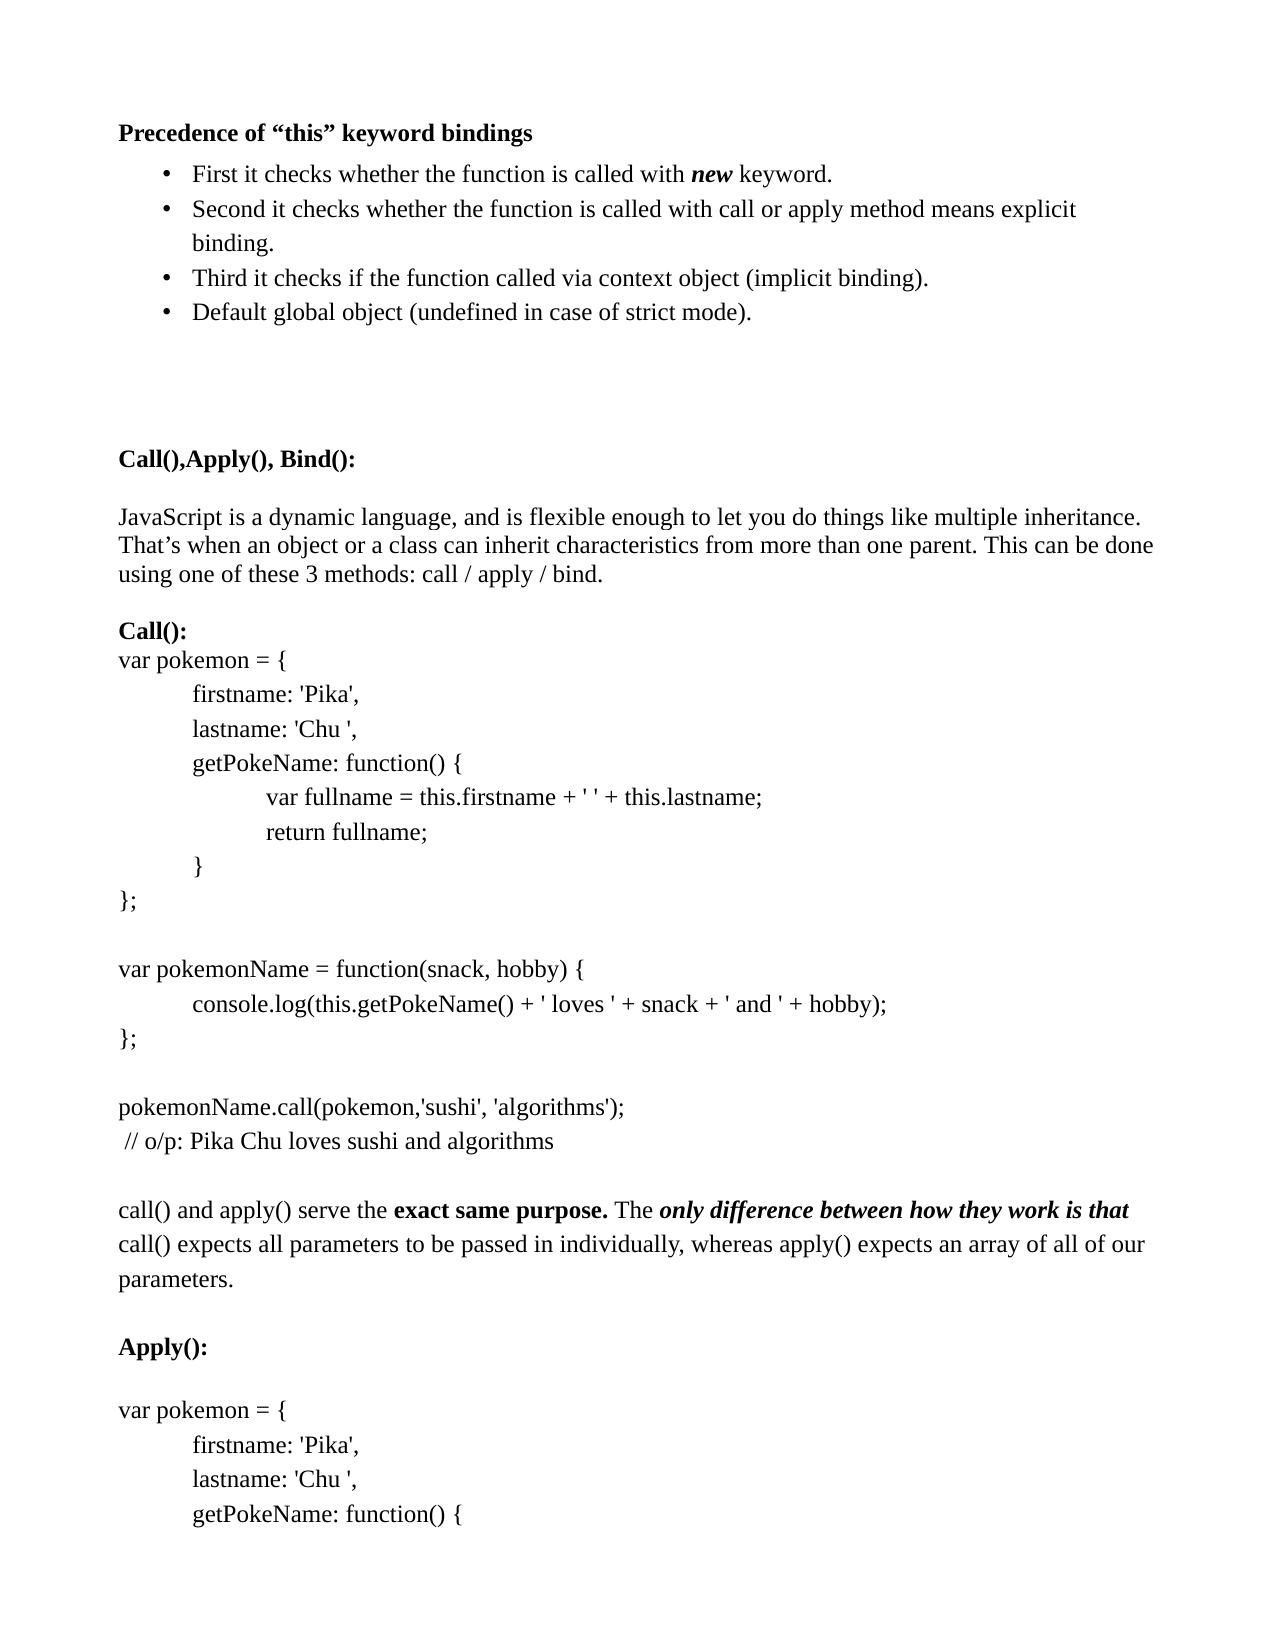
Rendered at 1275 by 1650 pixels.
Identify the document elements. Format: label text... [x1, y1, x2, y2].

text lastname: 'Chu ', [118, 708, 1157, 742]
text firstname: 'Pika', [118, 1424, 1157, 1459]
list First it checks whether the function is called with new keyword. [162, 159, 1157, 188]
text firstname: 'Pika', [118, 674, 1157, 708]
text return fullname; [118, 811, 1157, 846]
text }; [118, 1017, 1157, 1052]
text } [118, 846, 1157, 880]
text var pokemon = { [118, 1396, 1157, 1424]
text var fullname = this.firstname + ' ' + this.lastname; [118, 777, 1157, 811]
text console.log(this.getPokeName() + ' loves ' + snack + ' and ' + hobby); [118, 983, 1157, 1017]
text // o/p: Pika Chu loves sushi and algorithms [118, 1121, 1157, 1155]
text var pokemon = { [118, 645, 1157, 674]
text Apply(): [118, 1327, 1157, 1361]
text lastname: 'Chu ', [118, 1459, 1157, 1493]
text Call(),Apply(), Bind(): [118, 444, 1157, 473]
text var pokemonName = function(snack, hobby) { [118, 949, 1157, 983]
text Call(): [118, 616, 1157, 645]
subtitle Precedence of “this” keyword bindings [118, 118, 1157, 147]
list Default global object (undefined in case of strict mode). [162, 297, 1157, 326]
text JavaScript is a dynamic language, and is flexible enough to let you do things like multiple inheritance. That’s when an object or a class can inherit characteristics from more than one parent. This can be done using one of these 3 methods: call / apply / bind. [118, 502, 1157, 588]
text pokemonName.call(pokemon,'sushi', 'algorithms'); [118, 1086, 1157, 1121]
text call() and apply() serve the exact same purpose. The only difference between how they work is that call() expects all parameters to be passed in individually, whereas apply() expects an array of all of our parameters. [118, 1189, 1157, 1292]
list Third it checks if the function called via context object (implicit binding). [162, 263, 1157, 292]
text getPokeName: function() { [118, 1493, 1157, 1527]
text }; [118, 880, 1157, 914]
list Second it checks whether the function is called with call or apply method means explicit binding. [162, 194, 1157, 257]
text getPokeName: function() { [118, 742, 1157, 777]
